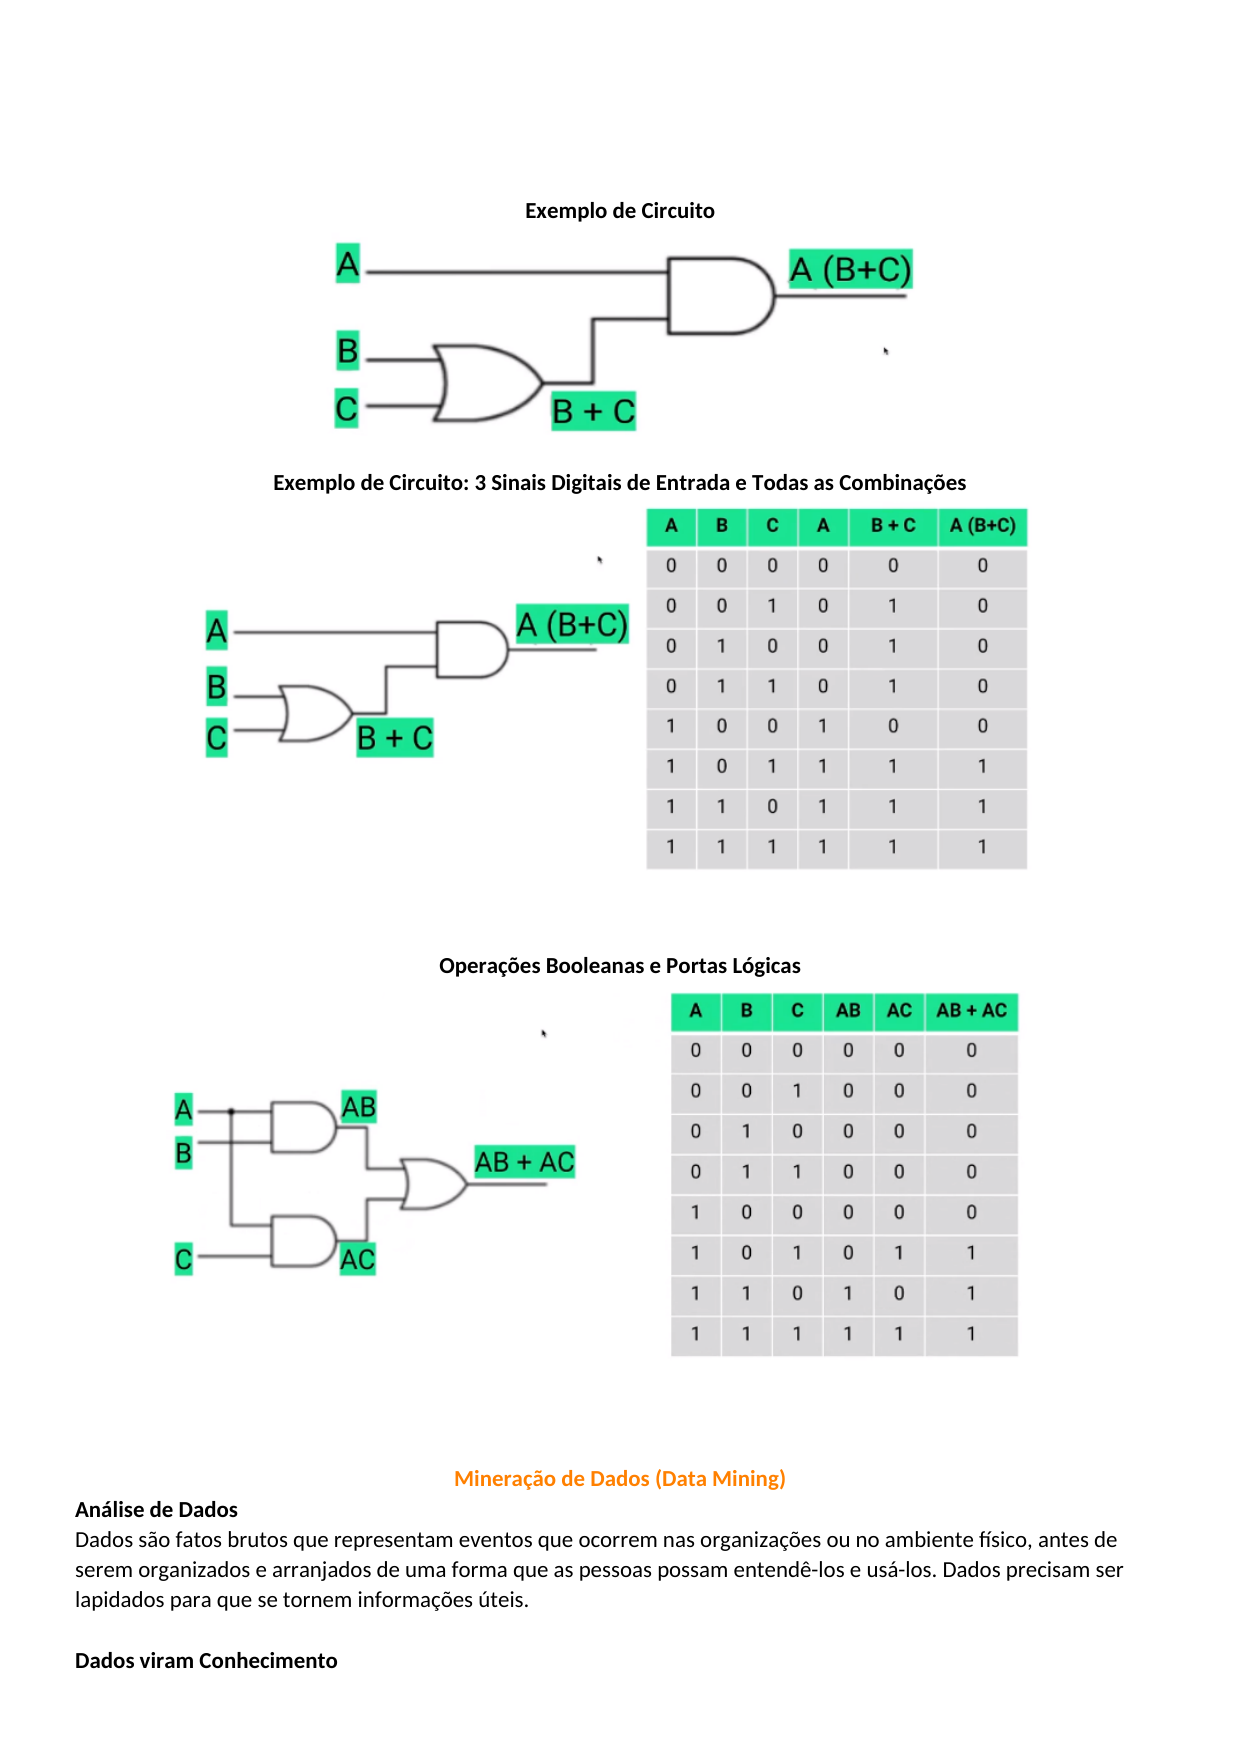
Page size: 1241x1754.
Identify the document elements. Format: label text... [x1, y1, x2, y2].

text Quando codificamos em uma linguagem de programação, o algoritmo “está por trás”. [75, 1616, 1165, 1644]
text Análise de Dados [75, 1253, 1165, 1281]
text Utilizando essas representações procura-se aguçar a lógica e diminuir possíveis erros, antes da programação em si. [75, 1585, 1165, 1613]
text Dados viram Conhecimento [75, 1404, 1165, 1432]
text Dados são fatos brutos que representam eventos que ocorrem nas organizações ou no ambiente físico, antes de serem organizados e arranjados de uma forma que as pessoas possam entendê-los e usá-los. Dados precisam ser lapidados para que se tornem informações úteis. [75, 1283, 1165, 1372]
text Dados Desorganizados > São Organizados em > Informações > Que relacionadas por Relevância se tornam > Úteis aos gerentes. [75, 1434, 1165, 1493]
text Os algoritmos podem ser representados de três maneiras básicas: narração descritiva, fluxogramas e pseudocódigo. [75, 1555, 1165, 1583]
text Exemplo de Circuito: 3 Sinais Digitais de Entrada e Todas as Combinações [75, 226, 1165, 254]
text Operações Booleanas e Portas Lógicas [75, 709, 1165, 737]
text Big Data [75, 1525, 1165, 1553]
picture [200, 260, 1040, 631]
text Mineração de Dados (Data Mining) [75, 1223, 1165, 1251]
picture [166, 742, 1030, 1120]
